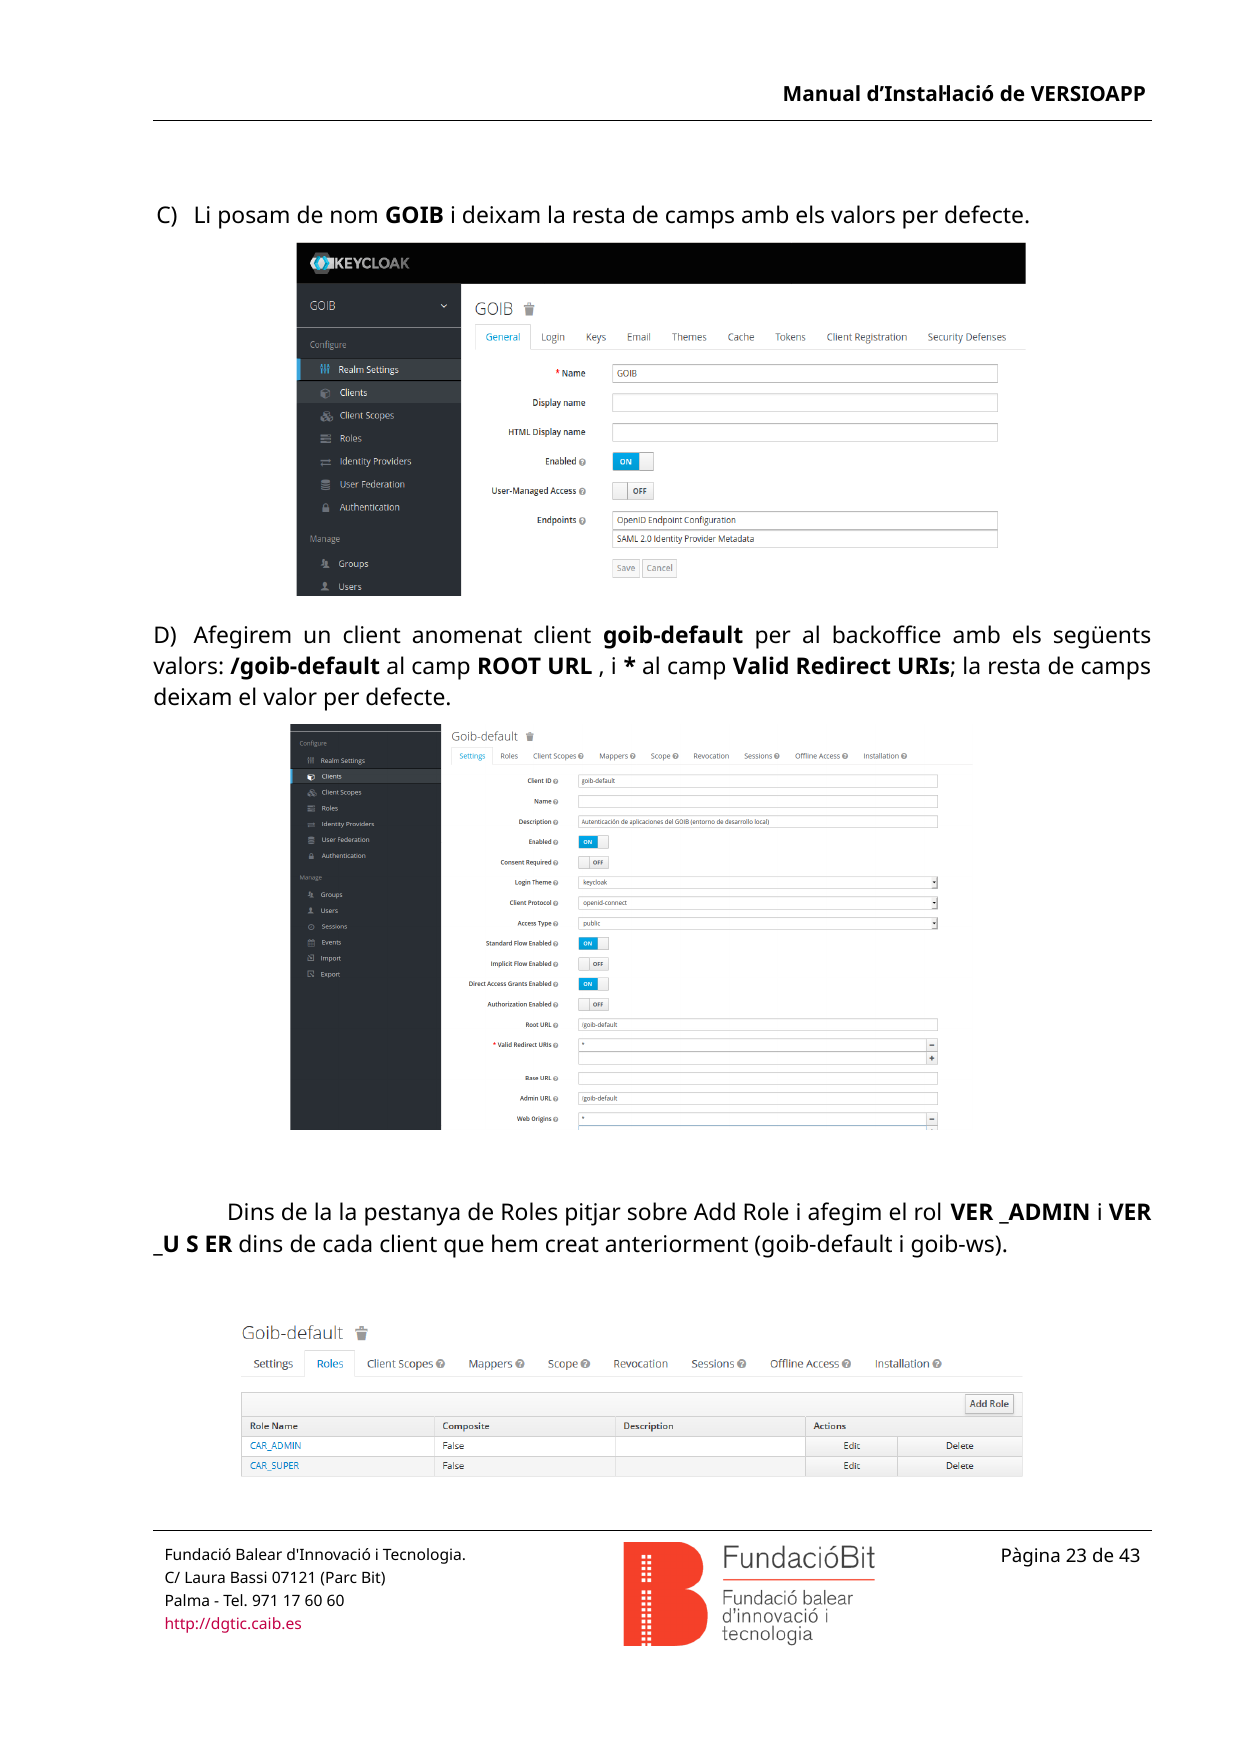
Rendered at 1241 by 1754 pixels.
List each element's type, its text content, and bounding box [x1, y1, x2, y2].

list Afegirem un client anomenat client goib-default per al backoffice amb els següents valors: /goib-default al camp ROOT URL , i * al camp Valid Redirect URIs; la resta de camps deixam el valor per defecte. [153, 619, 1152, 713]
picture [296, 242, 1026, 596]
picture [232, 1313, 1032, 1493]
list Li posam de nom GOIB i deixam la resta de camps amb els valors per defecte. [156, 199, 1152, 231]
list Dins de la la pestanya de Roles pitjar sobre Add Role i afegim el rol VER _ADMIN i VER _U S ER dins de cada client que hem creat anteriorment (goib-default i goib-ws). [153, 1196, 1152, 1259]
picture [290, 724, 973, 1130]
picture [623, 1542, 875, 1646]
